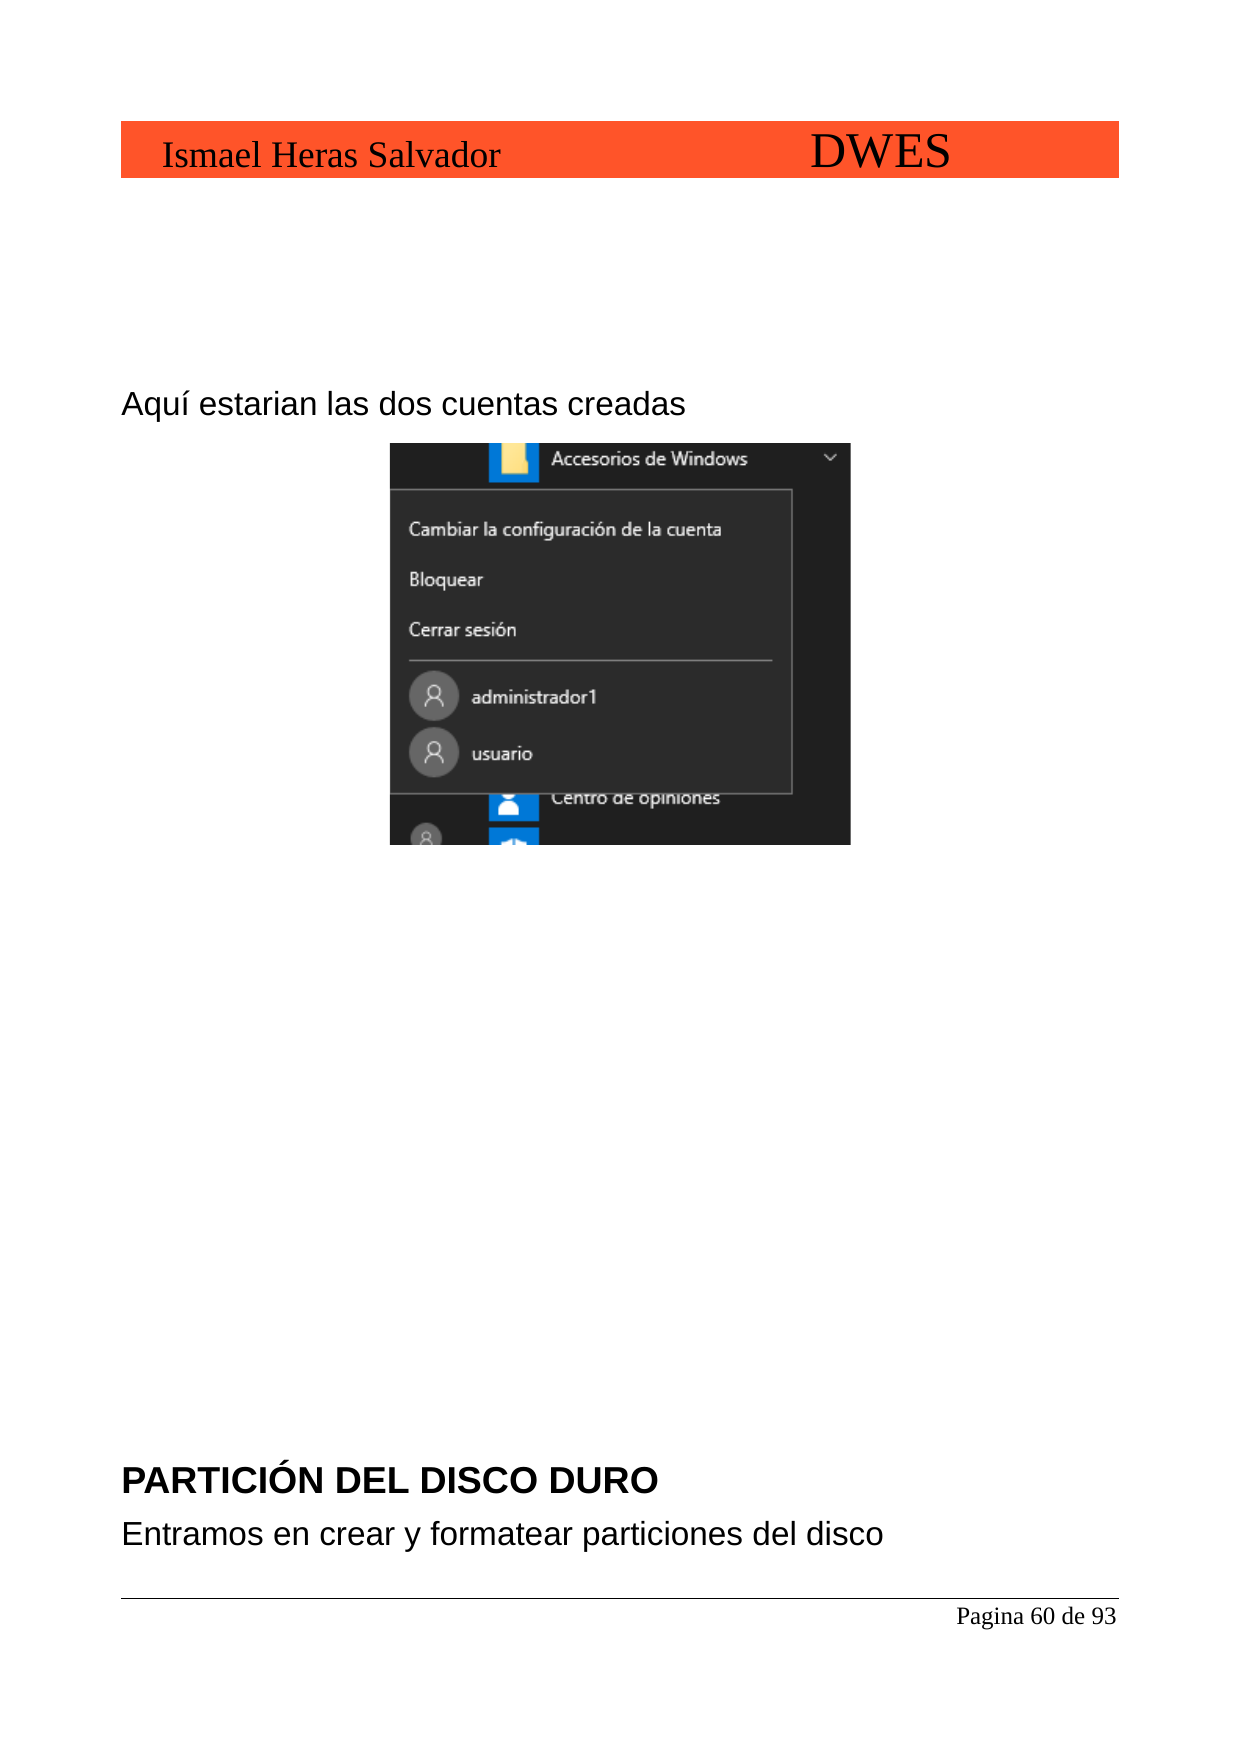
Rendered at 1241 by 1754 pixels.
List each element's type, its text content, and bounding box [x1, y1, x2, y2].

text Aquí estarian las dos cuentas creadas [121, 384, 1119, 423]
subtitle PARTICIÓN DEL DISCO DURO [121, 1458, 1119, 1502]
picture [389, 443, 851, 845]
text Entramos en crear y formatear particiones del disco [121, 1514, 1119, 1552]
